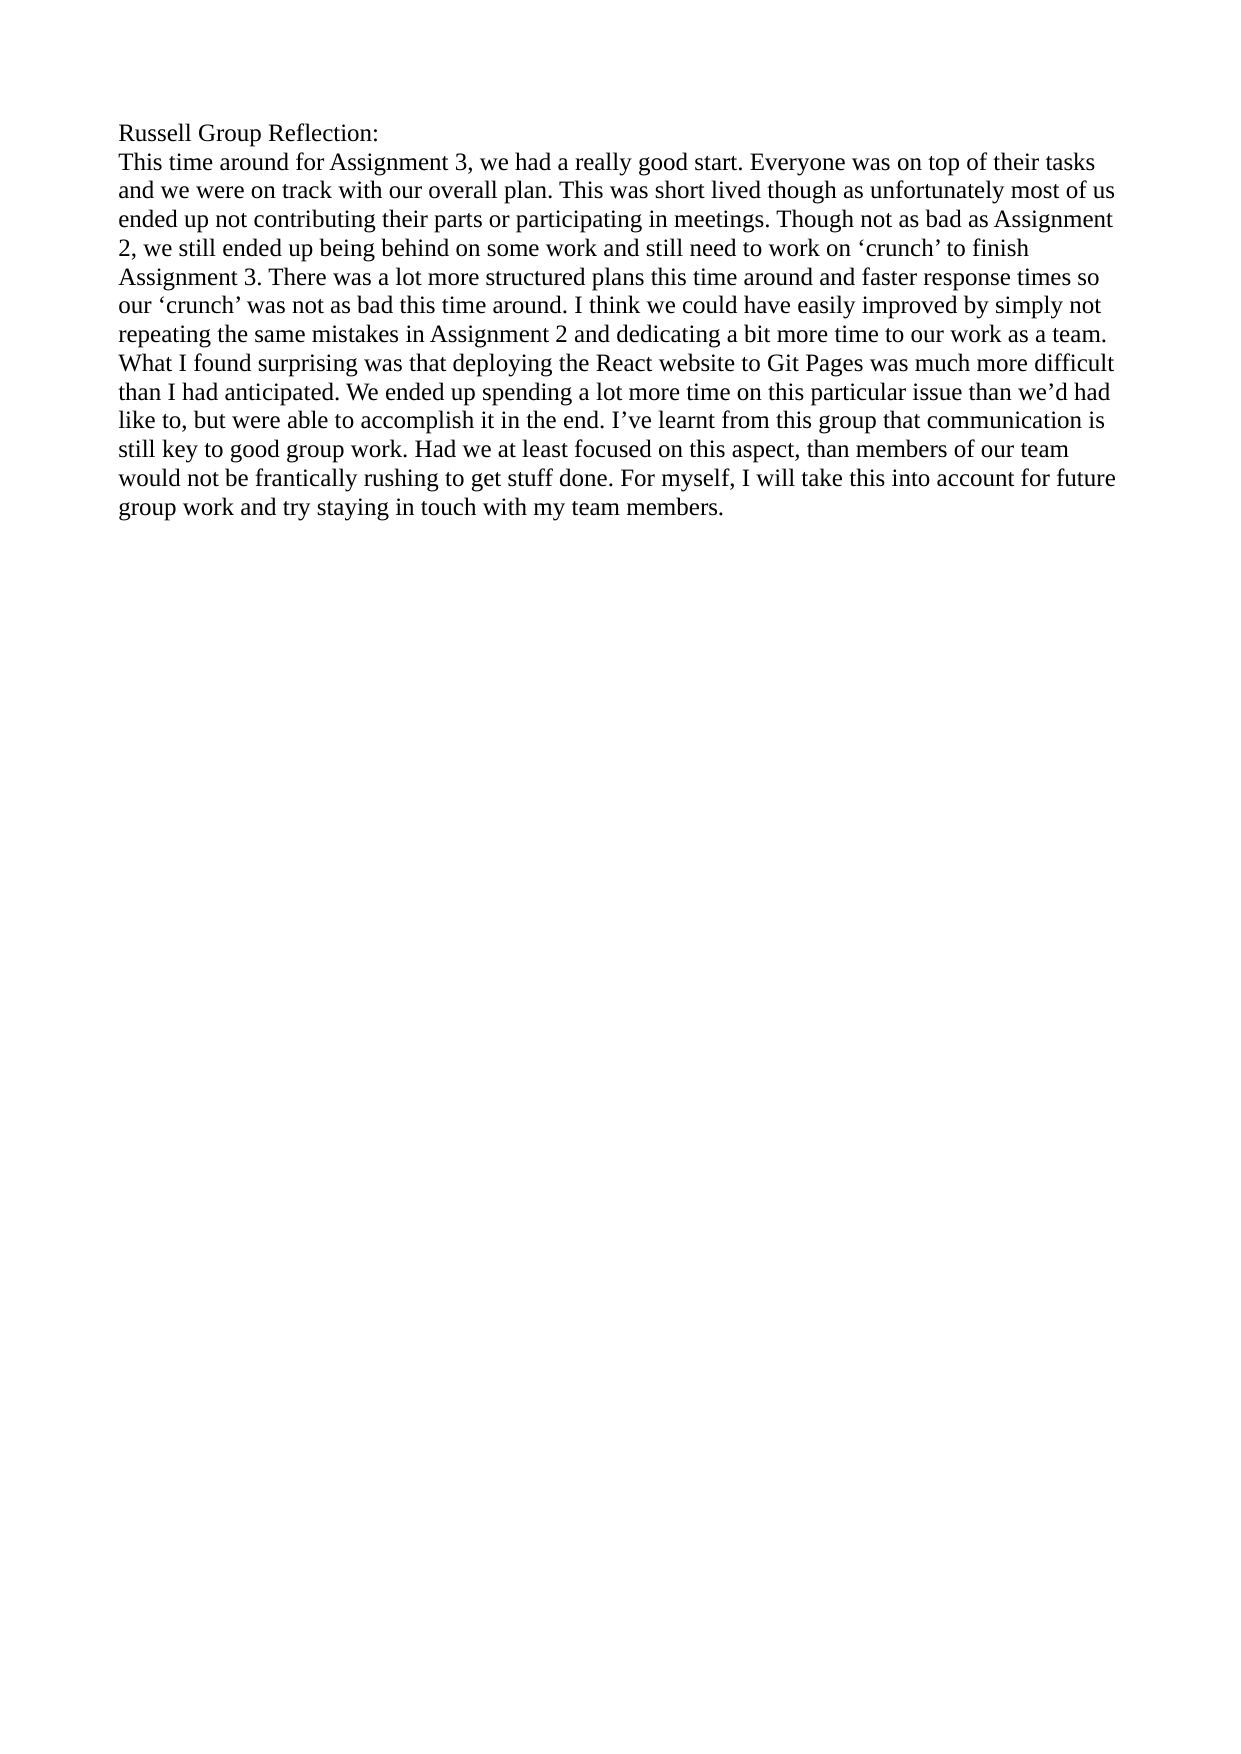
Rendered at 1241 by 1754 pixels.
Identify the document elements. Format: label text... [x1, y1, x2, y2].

text Russell Group Reflection: [118, 118, 1122, 147]
text This time around for Assignment 3, we had a really good start. Everyone was on top of their tasks and we were on track with our overall plan. This was short lived though as unfortunately most of us ended up not contributing their parts or participating in meetings. Though not as bad as Assignment 2, we still ended up being behind on some work and still need to work on ‘crunch’ to finish Assignment 3. There was a lot more structured plans this time around and faster response times so our ‘crunch’ was not as bad this time around. I think we could have easily improved by simply not repeating the same mistakes in Assignment 2 and dedicating a bit more time to our work as a team. What I found surprising was that deploying the React website to Git Pages was much more difficult than I had anticipated. We ended up spending a lot more time on this particular issue than we’d had like to, but were able to accomplish it in the end. I’ve learnt from this group that communication is still key to good group work. Had we at least focused on this aspect, than members of our team would not be frantically rushing to get stuff done. For myself, I will take this into account for future group work and try staying in touch with my team members. [118, 147, 1122, 521]
